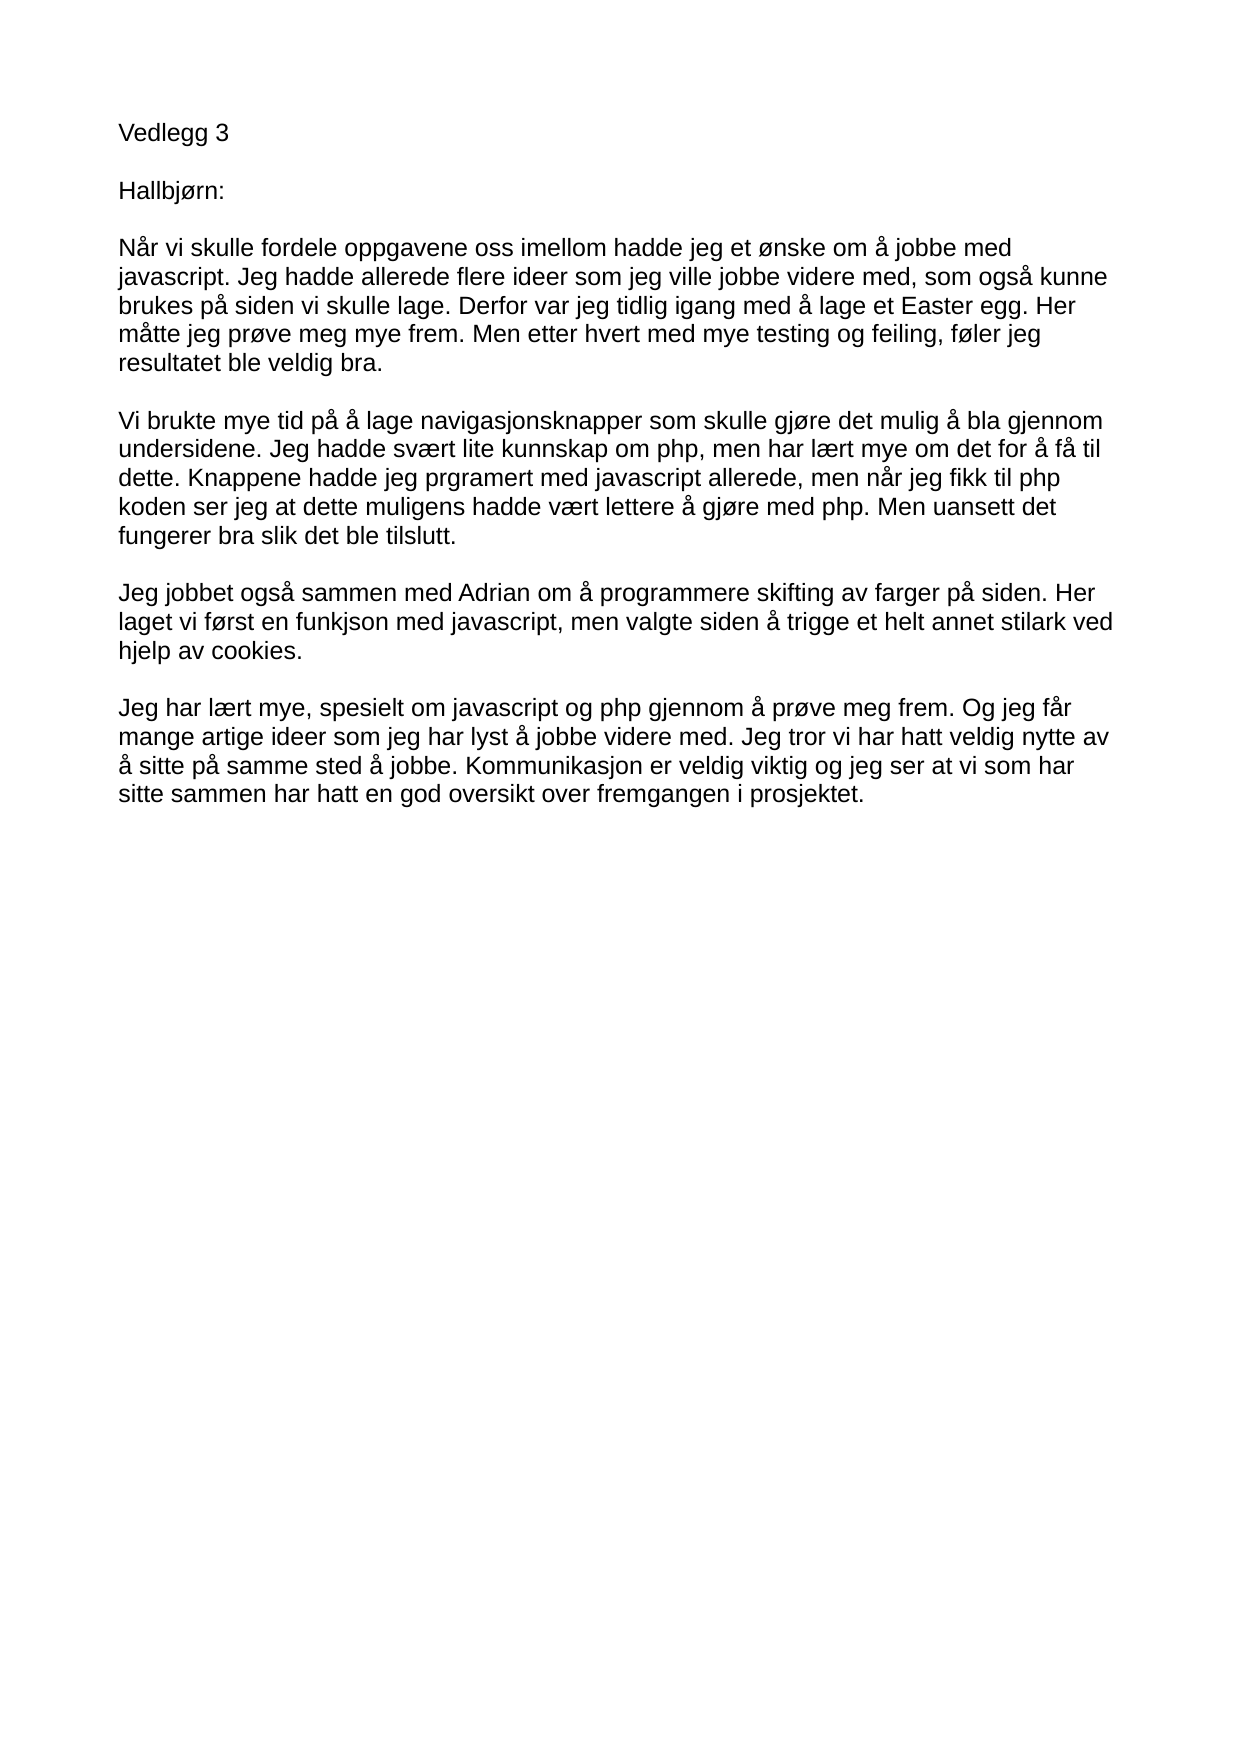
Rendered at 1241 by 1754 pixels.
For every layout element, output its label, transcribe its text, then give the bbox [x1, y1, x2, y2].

text Vi brukte mye tid på å lage navigasjonsknapper som skulle gjøre det mulig å bla gjennom undersidene. Jeg hadde svært lite kunnskap om php, men har lært mye om det for å få til dette. Knappene hadde jeg prgramert med javascript allerede, men når jeg fikk til php koden ser jeg at dette muligens hadde vært lettere å gjøre med php. Men uansett det fungerer bra slik det ble tilslutt. [118, 406, 1122, 549]
text Hallbjørn: [118, 176, 1122, 204]
text Når vi skulle fordele oppgavene oss imellom hadde jeg et ønske om å jobbe med javascript. Jeg hadde allerede flere ideer som jeg ville jobbe videre med, som også kunne brukes på siden vi skulle lage. Derfor var jeg tidlig igang med å lage et Easter egg. Her måtte jeg prøve meg mye frem. Men etter hvert med mye testing og feiling, føler jeg resultatet ble veldig bra. [118, 233, 1122, 377]
text Jeg jobbet også sammen med Adrian om å programmere skifting av farger på siden. Her laget vi først en funkjson med javascript, men valgte siden å trigge et helt annet stilark ved hjelp av cookies. [118, 578, 1122, 664]
text Jeg har lært mye, spesielt om javascript og php gjennom å prøve meg frem. Og jeg får mange artige ideer som jeg har lyst å jobbe videre med. Jeg tror vi har hatt veldig nytte av å sitte på samme sted å jobbe. Kommunikasjon er veldig viktig og jeg ser at vi som har sitte sammen har hatt en god oversikt over fremgangen i prosjektet. [118, 693, 1122, 808]
text Vedlegg 3 [118, 118, 1122, 147]
